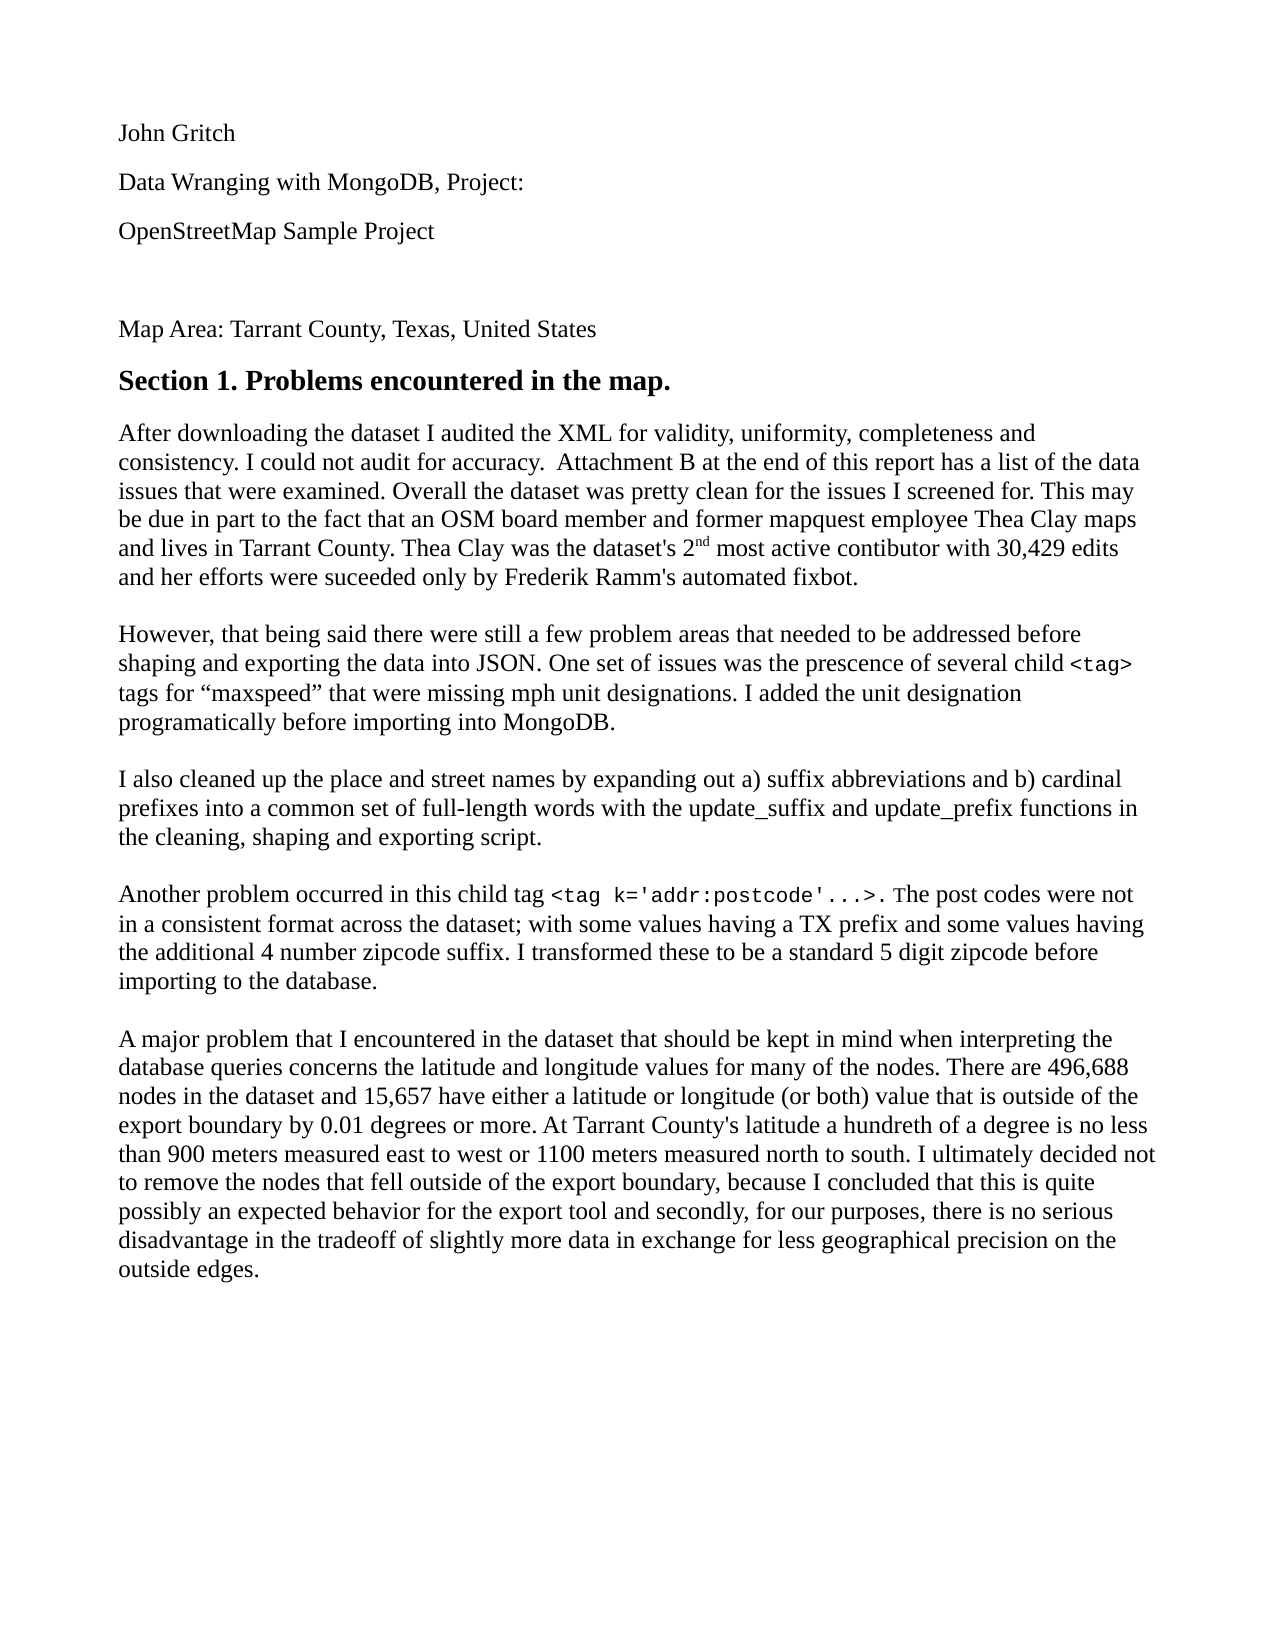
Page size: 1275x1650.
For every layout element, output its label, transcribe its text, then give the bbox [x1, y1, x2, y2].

text After downloading the dataset I audited the XML for validity, uniformity, completeness and consistency. I could not audit for accuracy. Attachment B at the end of this report has a list of the data issues that were examined. Overall the dataset was pretty clean for the issues I screened for. This may be due in part to the fact that an OSM board member and former mapquest employee Thea Clay maps and lives in Tarrant County. Thea Clay was the dataset's 2nd most active contibutor with 30,429 edits and her efforts were suceeded only by Frederik Ramm's automated fixbot. [118, 418, 1157, 591]
text I also cleaned up the place and street names by expanding out a) suffix abbreviations and b) cardinal prefixes into a common set of full-length words with the update_suffix and update_prefix functions in the cleaning, shaping and exporting script. [118, 764, 1157, 850]
text John Gritch [118, 118, 1157, 147]
text Map Area: Tarrant County, Texas, United States [118, 314, 1157, 343]
text Data Wranging with MongoDB, Project: [118, 167, 1157, 196]
text A major problem that I encountered in the dataset that should be kept in mind when interpreting the database queries concerns the latitude and longitude values for many of the nodes. There are 496,688 nodes in the dataset and 15,657 have either a latitude or longitude (or both) value that is outside of the export boundary by 0.01 degrees or more. At Tarrant County's latitude a hundreth of a degree is no less than 900 meters measured east to west or 1100 meters measured north to south. I ultimately decided not to remove the nodes that fell outside of the export boundary, because I concluded that this is quite possibly an expected behavior for the export tool and secondly, for our purposes, there is no serious disadvantage in the tradeoff of slightly more data in exchange for less geographical precision on the outside edges. [118, 1024, 1157, 1282]
text However, that being said there were still a few problem areas that needed to be addressed before shaping and exporting the data into JSON. One set of issues was the prescence of several child <tag> tags for “maxspeed” that were missing mph unit designations. I added the unit designation programatically before importing into MongoDB. [118, 619, 1157, 735]
text Another problem occurred in this child tag <tag k='addr:postcode'...>. The post codes were not in a consistent format across the dataset; with some values having a TX prefix and some values having the additional 4 number zipcode suffix. I transformed these to be a standard 5 digit zipcode before importing to the database. [118, 879, 1157, 995]
text Section 1. Problems encountered in the map. [118, 363, 1157, 397]
text OpenStreetMap Sample Project [118, 216, 1157, 245]
